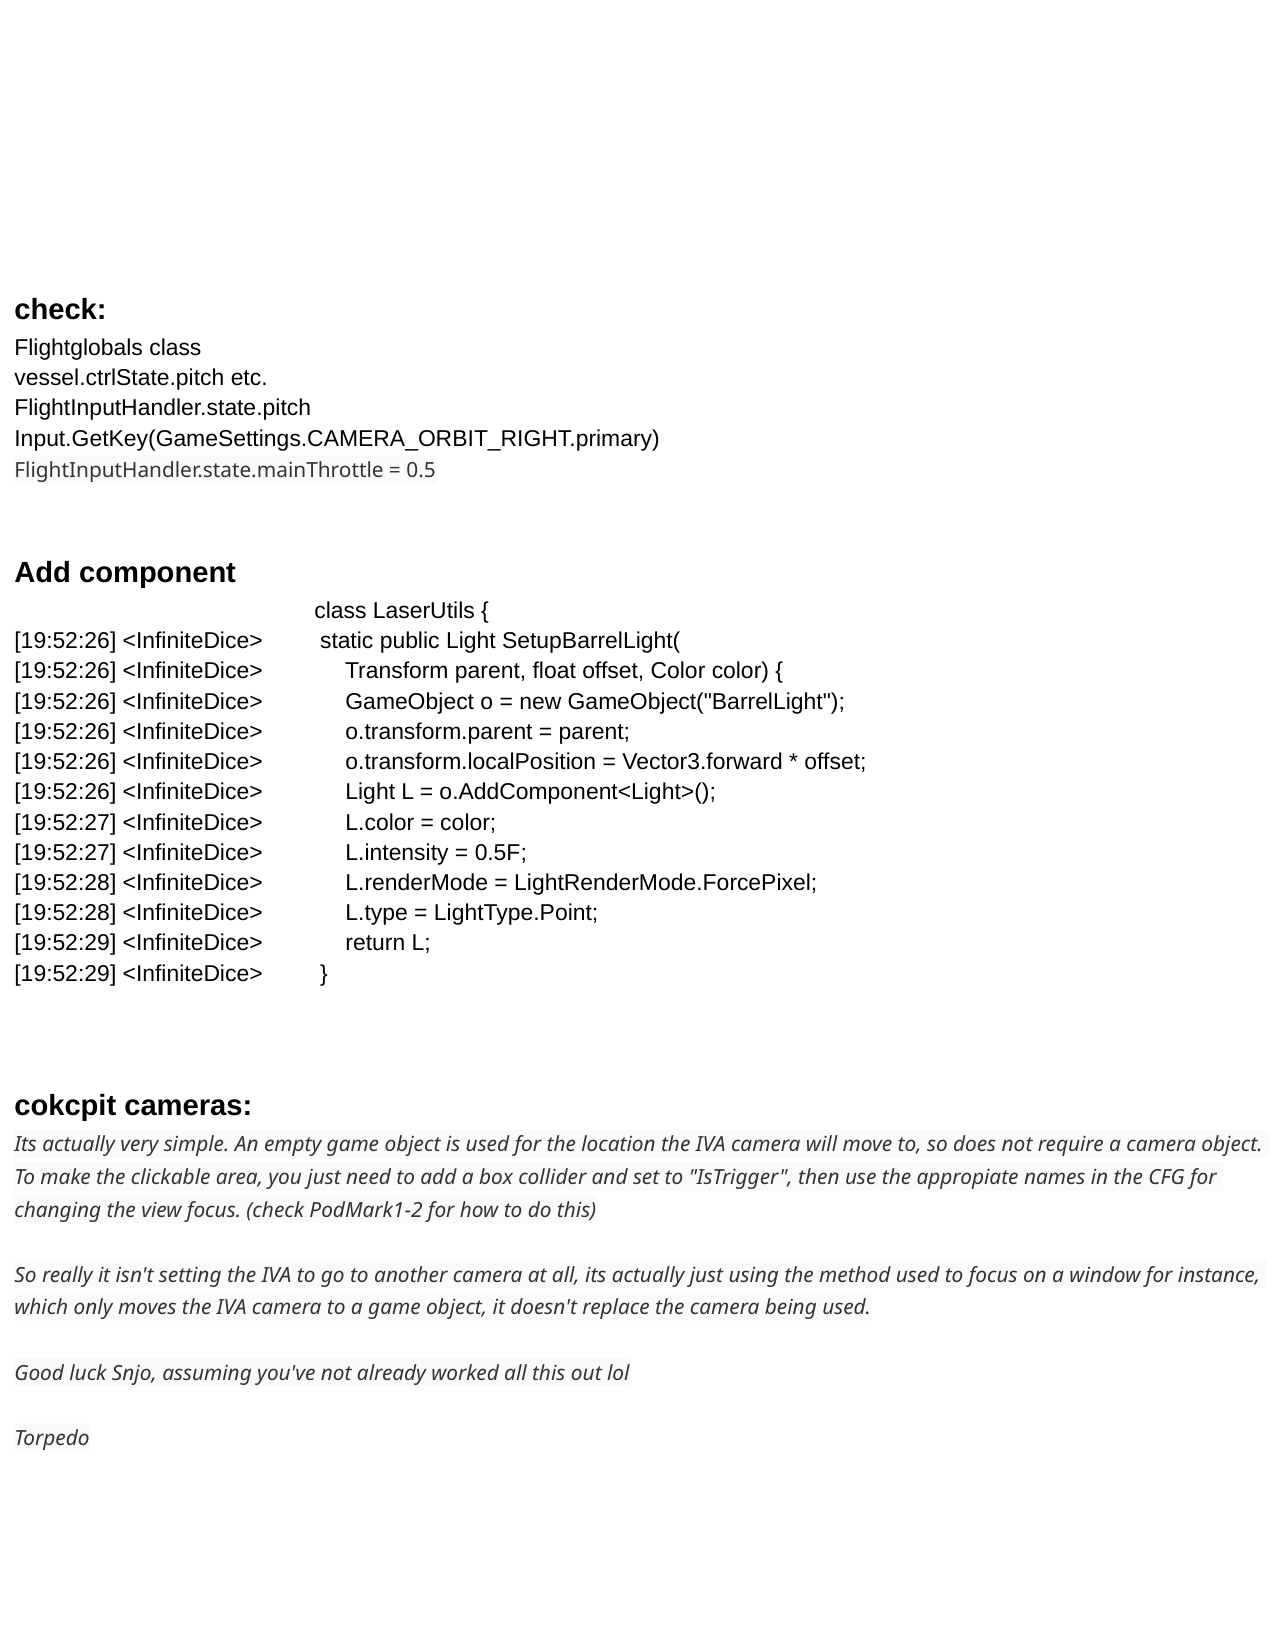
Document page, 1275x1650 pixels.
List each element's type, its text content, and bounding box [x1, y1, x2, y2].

text vessel.ctrlState.pitch etc. [14, 364, 1270, 391]
text Its actually very simple. An empty game object is used for the location the IVA camera will move to, so does not require a camera object. To make the clickable area, you just need to add a box collider and set to "IsTrigger", then use the appropiate names in the CFG for changing the view focus. (check PodMark1-2 for how to do this) [14, 1129, 1270, 1223]
text FlightInputHandler.state.pitch [14, 394, 1270, 421]
text So really it isn't setting the IVA to go to another camera at all, its actually just using the method used to focus on a window for instance, which only moves the IVA camera to a game object, it doesn't replace the camera being used. [14, 1260, 1270, 1321]
text [19:52:26] <InfiniteDice> GameObject o = new GameObject("BarrelLight"); [14, 688, 1270, 714]
text [19:52:27] <InfiniteDice> L.color = color; [14, 808, 1270, 835]
text Torpedo [14, 1423, 1270, 1451]
text [19:52:29] <InfiniteDice> return L; [14, 929, 1270, 956]
text Input.GetKey(GameSettings.CAMERA_ORBIT_RIGHT.primary) [14, 424, 1270, 451]
text [19:52:26] <InfiniteDice> Transform parent, float offset, Color color) { [14, 657, 1270, 684]
subtitle Add component [14, 555, 1270, 589]
text FlightInputHandler.state.mainThrottle = 0.5 [14, 455, 1270, 483]
text [19:52:29] <InfiniteDice> } [14, 959, 1270, 986]
text [19:52:26] <InfiniteDice> static public Light SetupBarrelLight( [14, 627, 1270, 653]
subtitle check: [14, 292, 1270, 326]
text [19:52:26] <InfiniteDice> Light L = o.AddComponent<Light>(); [14, 778, 1270, 804]
text [19:52:27] <InfiniteDice> L.intensity = 0.5F; [14, 839, 1270, 865]
text [19:52:28] <InfiniteDice> L.renderMode = LightRenderMode.ForcePixel; [14, 869, 1270, 895]
text Flightglobals class [14, 334, 1270, 360]
text class LaserUtils { [239, 597, 1270, 623]
subtitle cokcpit cameras: [14, 1088, 1270, 1121]
text [19:52:26] <InfiniteDice> o.transform.parent = parent; [14, 718, 1270, 744]
text [19:52:26] <InfiniteDice> o.transform.localPosition = Vector3.forward * offset; [14, 748, 1270, 774]
text Good luck Snjo, assuming you've not already worked all this out lol [14, 1358, 1270, 1386]
text [19:52:28] <InfiniteDice> L.type = LightType.Point; [14, 899, 1270, 925]
